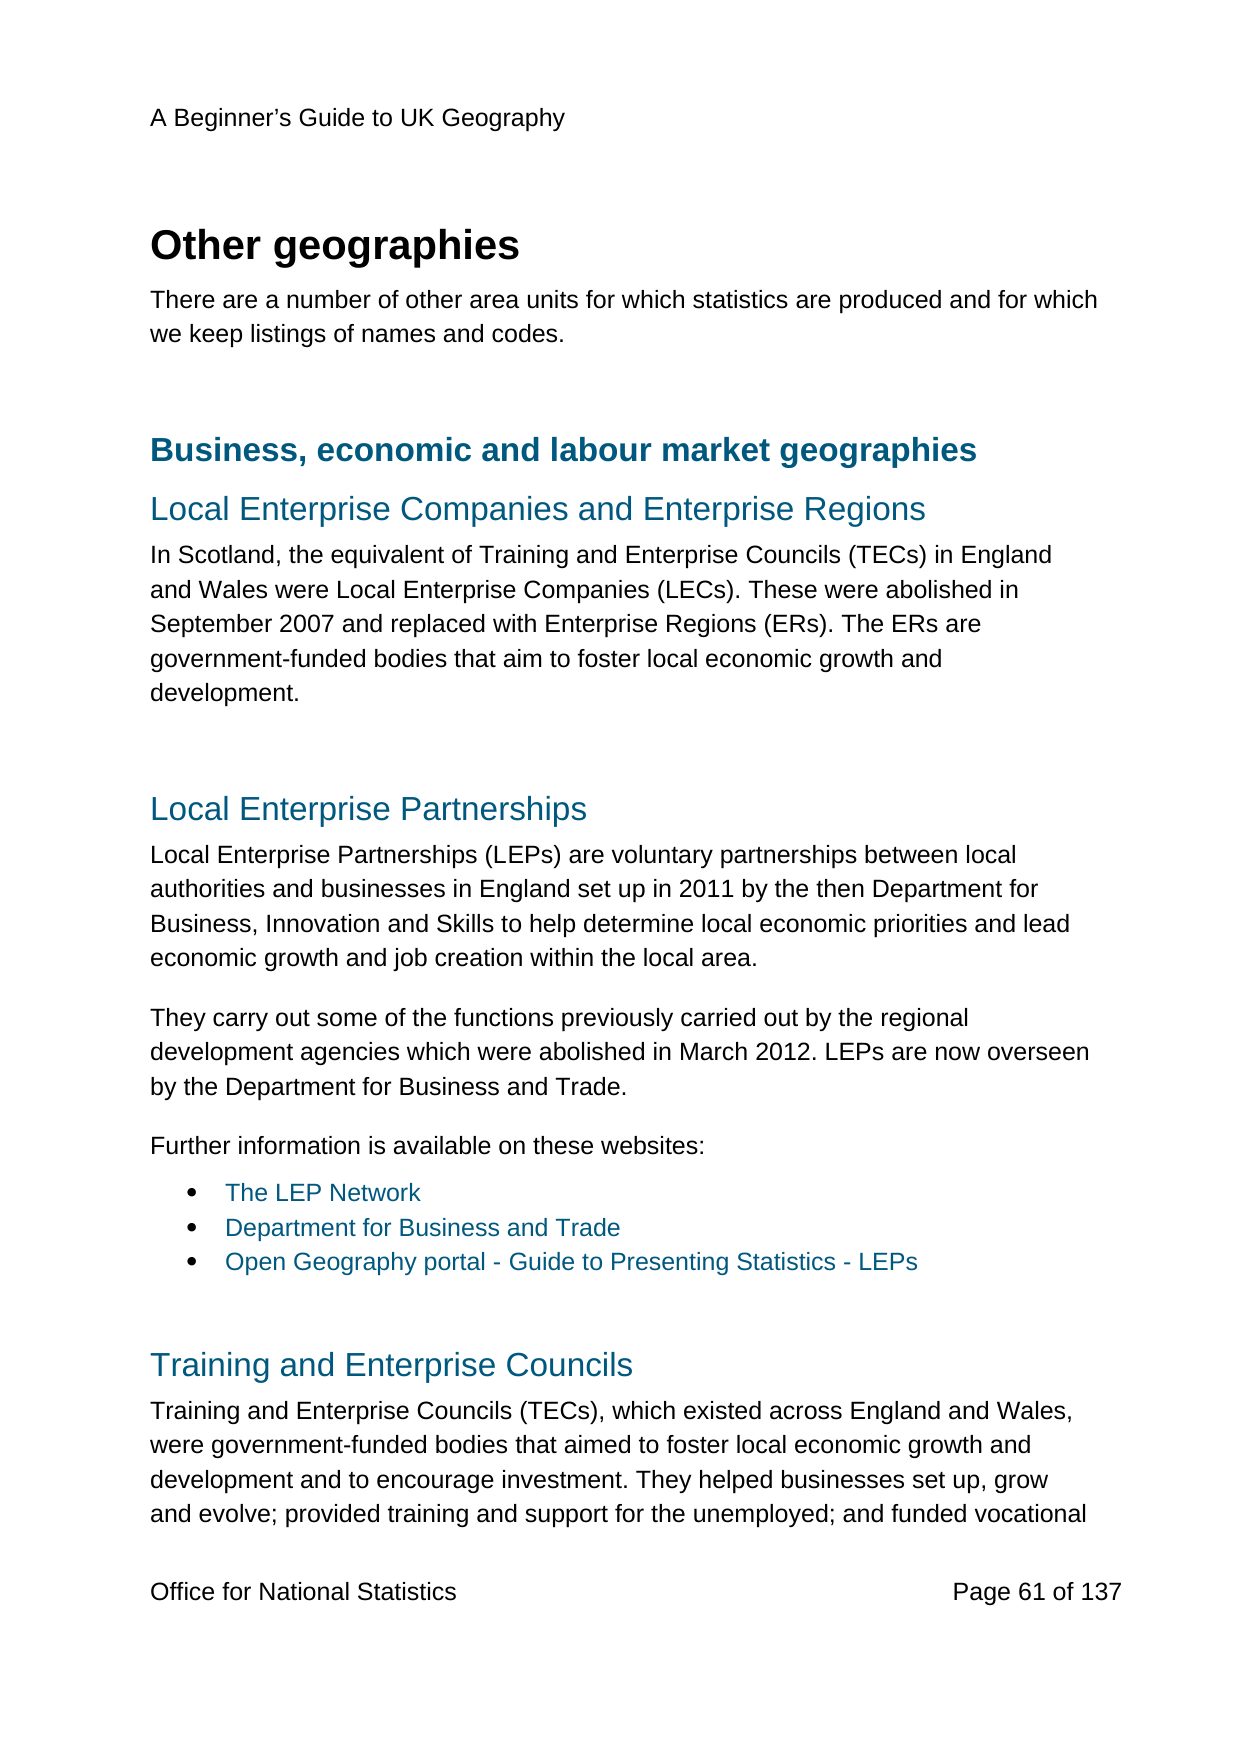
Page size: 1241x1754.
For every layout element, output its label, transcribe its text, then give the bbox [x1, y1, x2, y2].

list Department for Business and Trade [187, 1212, 1122, 1241]
subtitle Local Enterprise Companies and Enterprise Regions [150, 489, 1122, 528]
subtitle Other geographies [150, 220, 1122, 268]
subtitle Local Enterprise Partnerships [150, 789, 1122, 827]
text Further information is available on these websites: [150, 1131, 1095, 1160]
text In Scotland, the equivalent of Training and Enterprise Councils (TECs) in England and Wales were Local Enterprise Companies (LECs). These were abolished in September 2007 and replaced with Enterprise Regions (ERs). The ERs are government-funded bodies that aim to foster local economic growth and development. [150, 540, 1095, 707]
list The LEP Network [187, 1178, 1122, 1207]
text They carry out some of the functions previously carried out by the regional development agencies which were abolished in March 2012. LEPs are now overseen by the Department for Business and Trade. [150, 1002, 1095, 1100]
list Open Geography portal - Guide to Presenting Statistics - LEPs [187, 1247, 1122, 1276]
subtitle Business, economic and labour market geographies [150, 430, 1122, 468]
text Training and Enterprise Councils (TECs), which existed across England and Wales, were government-funded bodies that aimed to foster local economic growth and development and to encourage investment. They helped businesses set up, grow and evolve; provided training and support for the unemployed; and funded vocational [150, 1396, 1095, 1528]
subtitle Training and Enterprise Councils [150, 1345, 1122, 1383]
text Local Enterprise Partnerships (LEPs) are voluntary partnerships between local authorities and businesses in England set up in 2011 by the then Department for Business, Innovation and Skills to help determine local economic priorities and lead economic growth and job creation within the local area. [150, 839, 1095, 972]
text There are a number of other area units for which statistics are produced and for which we keep listings of names and codes. [150, 285, 1122, 348]
